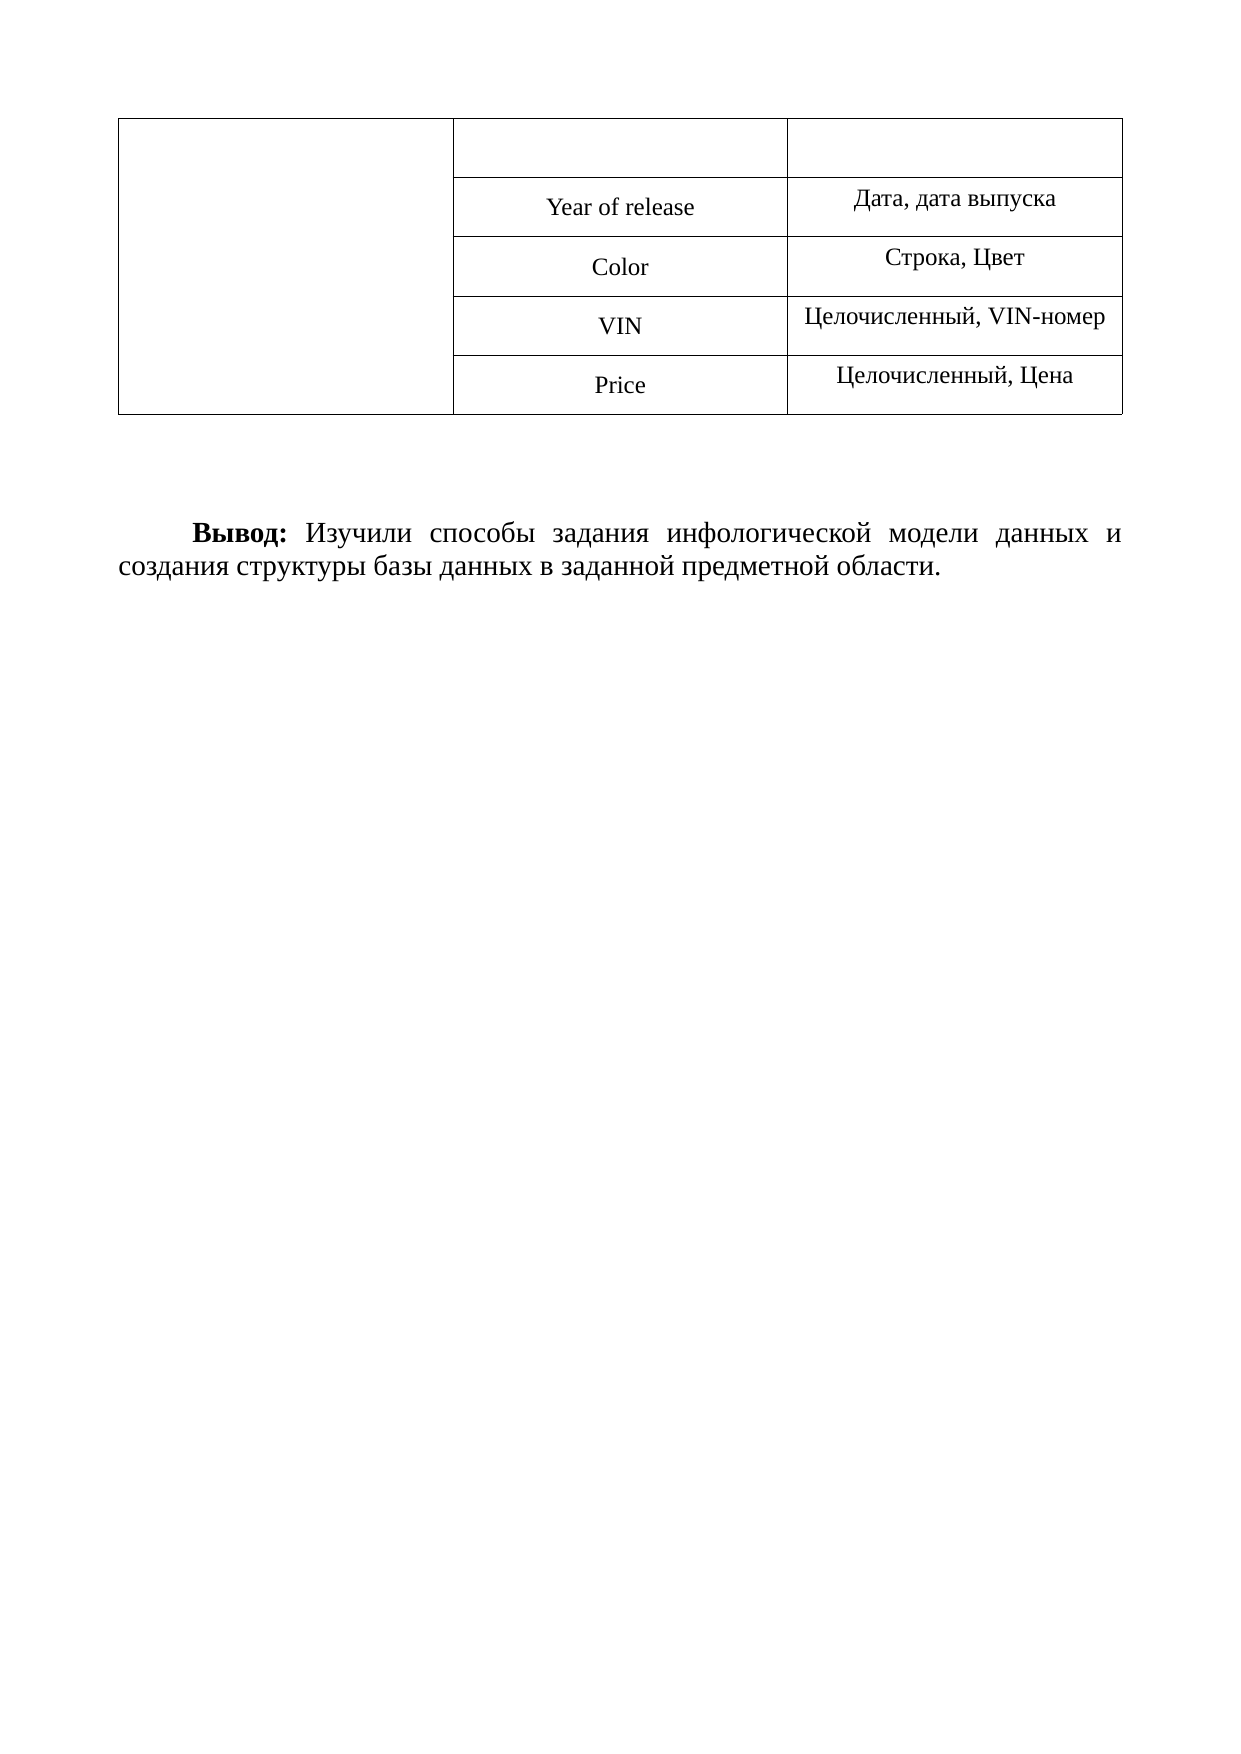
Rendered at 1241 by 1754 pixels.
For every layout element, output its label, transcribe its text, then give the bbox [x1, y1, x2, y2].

text Вывод: Изучили способы задания инфологической модели данных и создания структуры базы данных в заданной предметной области. [118, 515, 1122, 582]
table_cell Дата, дата выпуска [788, 178, 1122, 236]
table_cell Color [454, 237, 787, 296]
table_cell Целочисленный, Цена [788, 356, 1122, 414]
table_cell VIN [454, 297, 787, 355]
table_cell [788, 119, 1122, 177]
table_cell Year of release [454, 178, 787, 236]
table_cell Целочисленный, VIN-номер [788, 297, 1122, 355]
table_cell [454, 119, 787, 177]
table_cell Price [454, 356, 787, 414]
table_cell Строка, Цвет [788, 237, 1122, 296]
